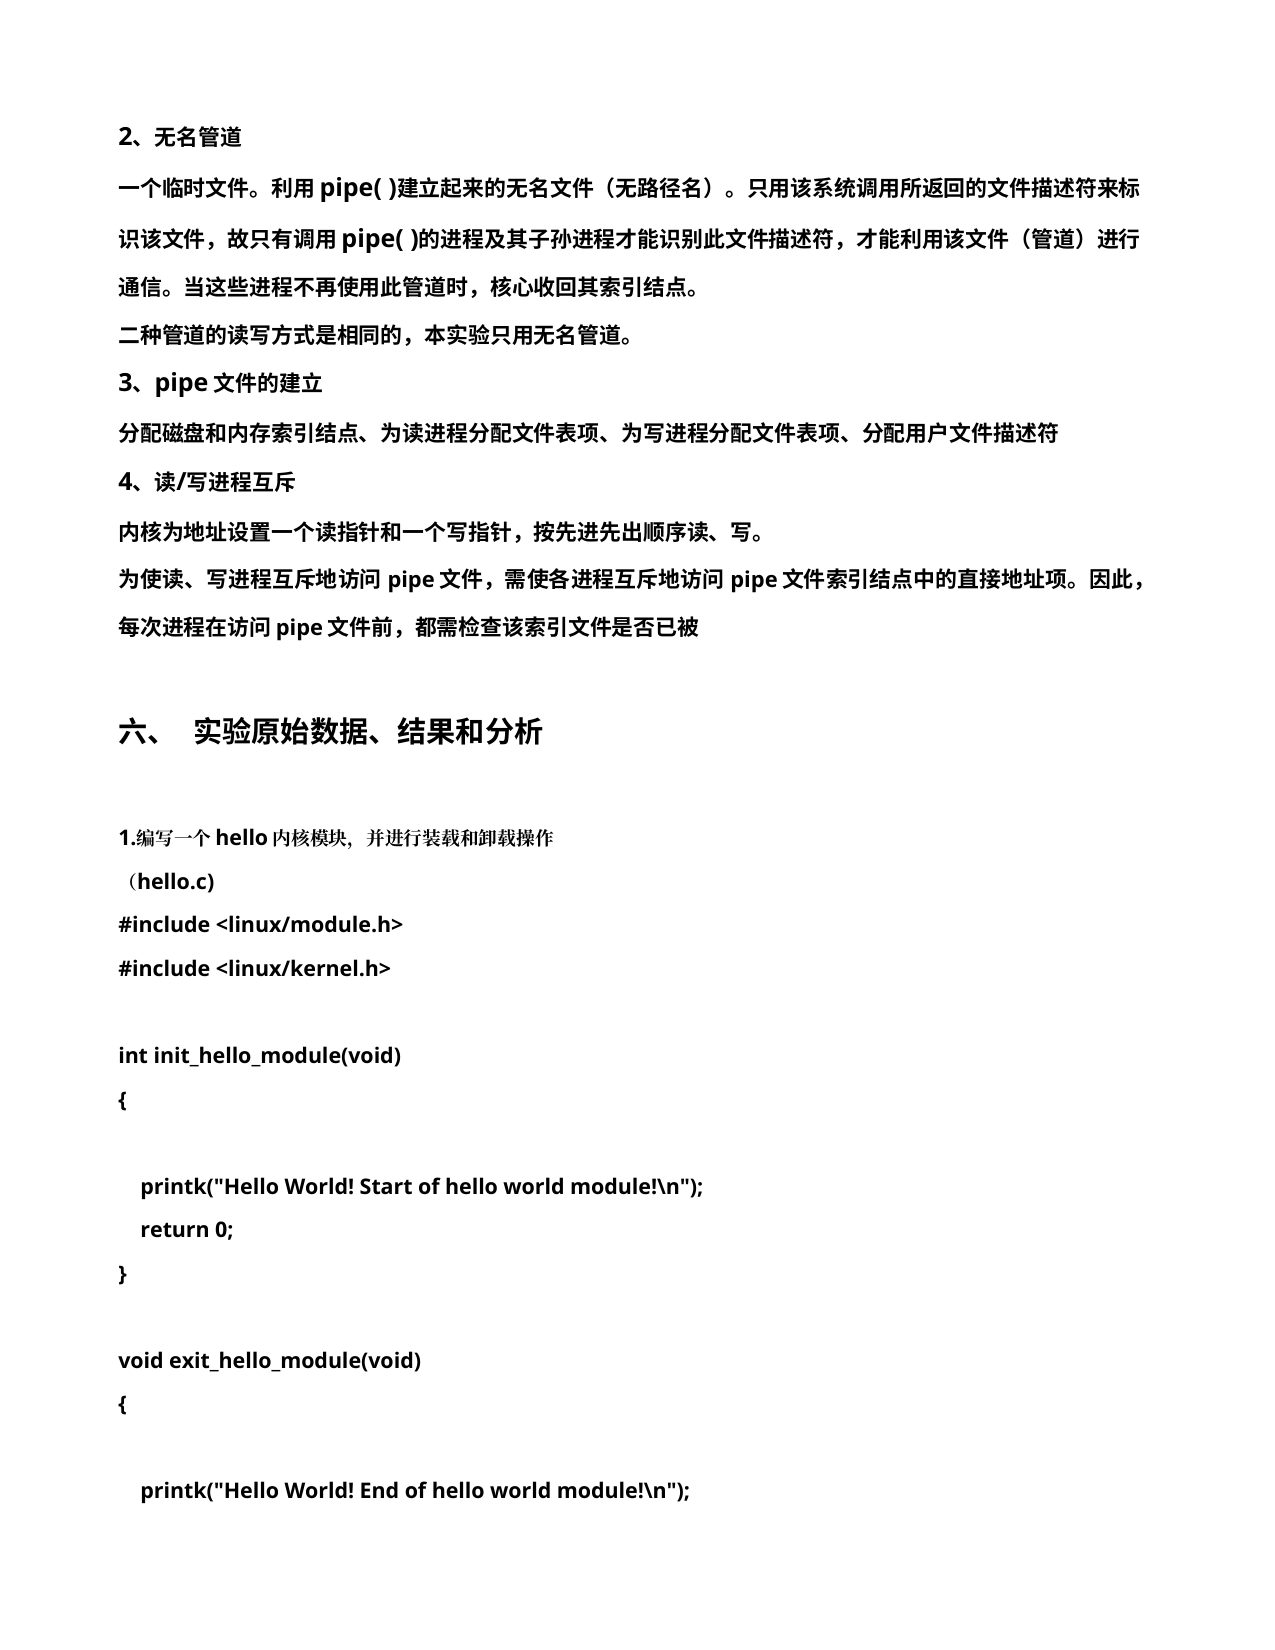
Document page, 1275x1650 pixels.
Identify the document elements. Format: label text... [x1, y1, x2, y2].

text return 0; [118, 1215, 1157, 1244]
text { [118, 1084, 1157, 1113]
text 2、无名管道 [118, 118, 1157, 152]
text #include <linux/module.h> [118, 910, 1157, 939]
text { [118, 1389, 1157, 1418]
list 实验原始数据、结果和分析 [118, 708, 1157, 751]
text printk("Hello World! Start of hello world module!\n"); [118, 1171, 1157, 1200]
text 为使读、写进程互斥地访问pipe文件，需使各进程互斥地访问pipe文件索引结点中的直接地址项。因此，每次进程在访问pipe文件前，都需检查该索引文件是否已被 [118, 562, 1157, 642]
text printk("Hello World! End of hello world module!\n"); [118, 1476, 1157, 1505]
text 内核为地址设置一个读指针和一个写指针，按先进先出顺序读、写。 [118, 515, 1157, 546]
text int init_hello_module(void) [118, 1041, 1157, 1070]
text } [118, 1258, 1157, 1287]
text 二种管道的读写方式是相同的，本实验只用无名管道。 [118, 318, 1157, 349]
text #include <linux/kernel.h> [118, 953, 1157, 983]
text 分配磁盘和内存索引结点、为读进程分配文件表项、为写进程分配文件表项、分配用户文件描述符 [118, 416, 1157, 448]
text void exit_hello_module(void) [118, 1345, 1157, 1374]
text 3、pipe文件的建立 [118, 365, 1157, 399]
text 1.编写一个hello内核模块，并进行装载和卸载操作 [118, 823, 1157, 852]
text （hello.c) [118, 866, 1157, 896]
text 一个临时文件。利用pipe( )建立起来的无名文件（无路径名）。只用该系统调用所返回的文件描述符来标识该文件，故只有调用pipe( )的进程及其子孙进程才能识别此文件描述符，才能利用该文件（管道）进行通信。当这些进程不再使用此管道时，核心收回其索引结点。 [118, 169, 1157, 302]
text 4、读/写进程互斥 [118, 464, 1157, 498]
